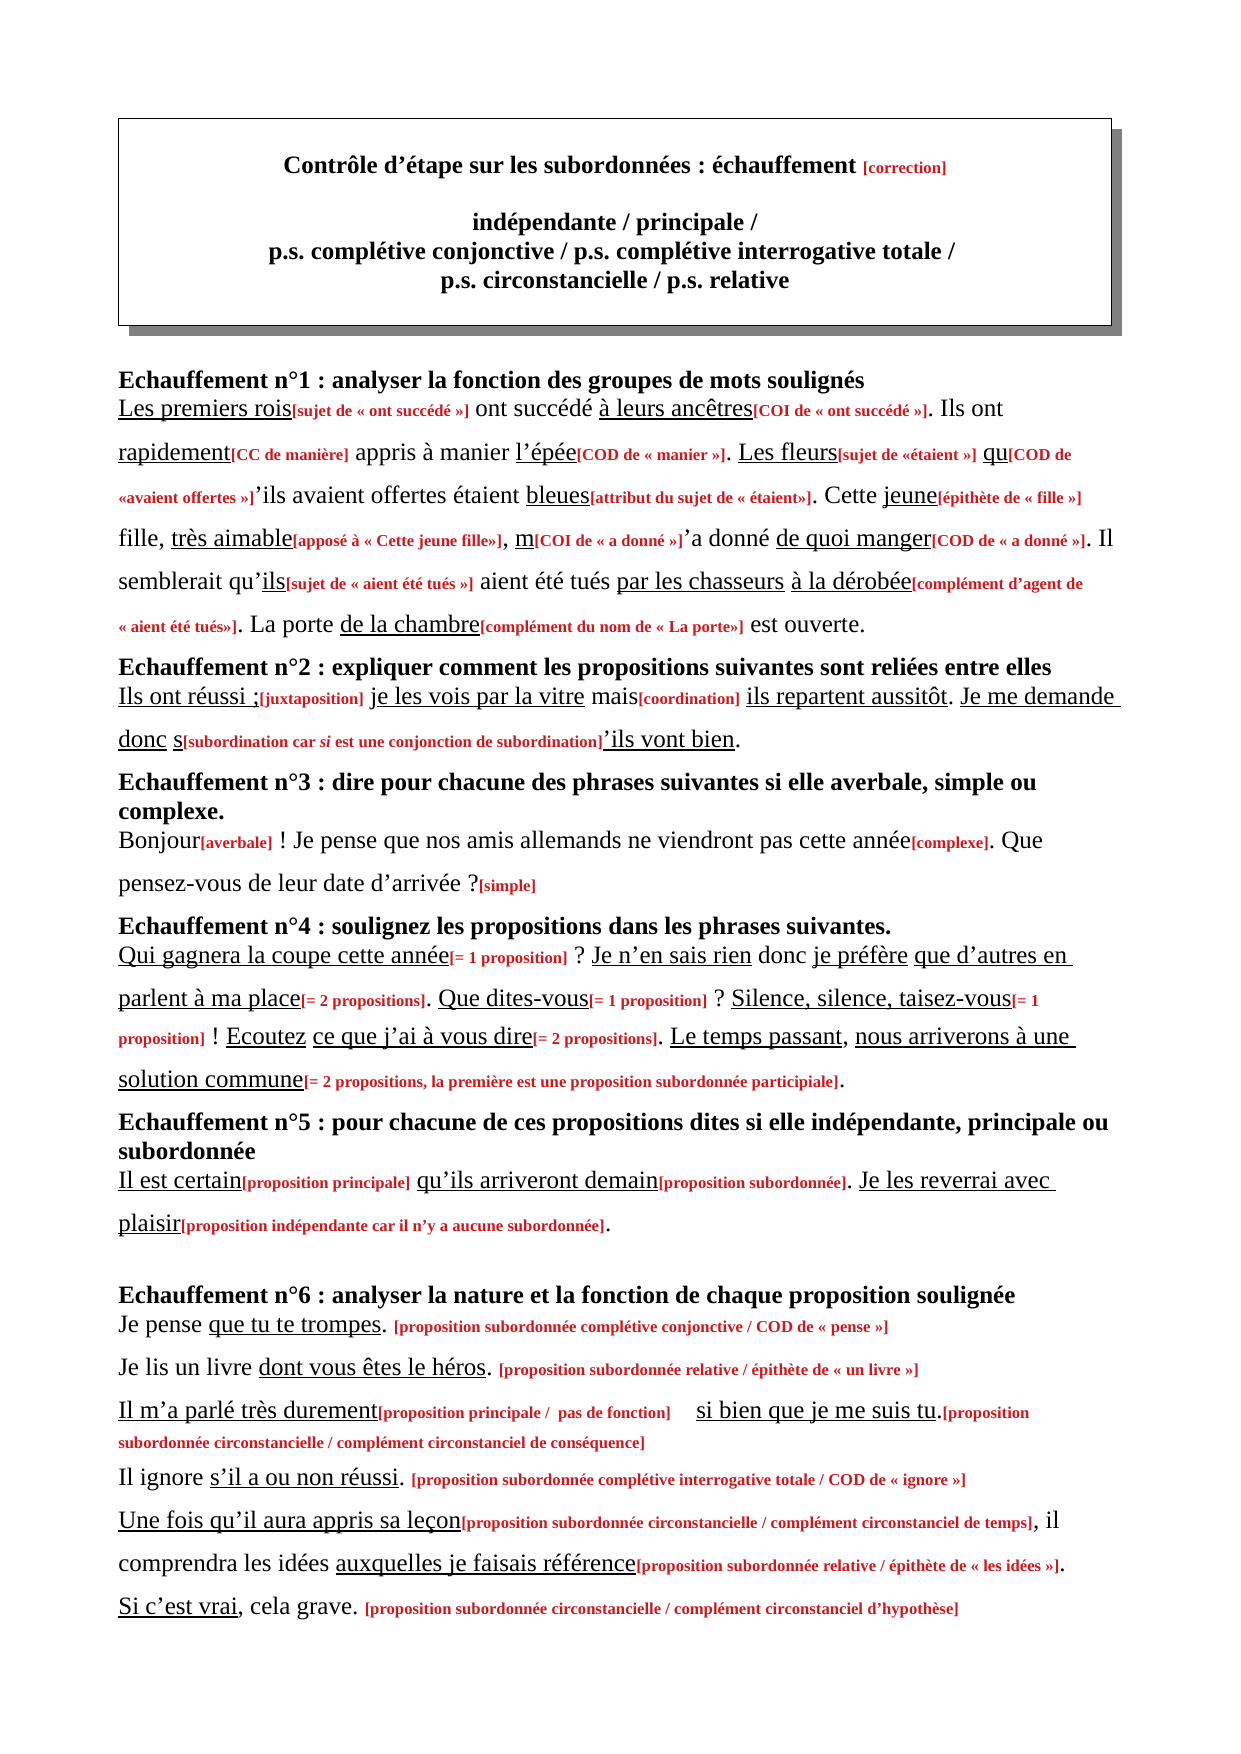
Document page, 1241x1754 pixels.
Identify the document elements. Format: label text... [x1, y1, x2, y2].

text Je pense que tu te trompes. [proposition subordonnée complétive conjonctive / COD de « pense »] [118, 1309, 1122, 1337]
text Echauffement n°3 : dire pour chacune des phrases suivantes si elle averbale, simple ou complexe. [118, 767, 1122, 825]
text Echauffement n°2 : expliquer comment les propositions suivantes sont reliées entre elles [118, 652, 1122, 681]
text p.s. complétive conjonctive / p.s. complétive interrogative totale / [119, 233, 1111, 262]
text Echauffement n°5 : pour chacune de ces propositions dites si elle indépendante, principale ou subordonnée [118, 1107, 1122, 1165]
text Ils ont réussi ;[juxtaposition] je les vois par la vitre mais[coordination] ils repartent aussitôt. Je me demande donc s[subordination car si est une conjonction de subordination]’ils vont bien. [118, 681, 1122, 753]
text Il est certain[proposition principale] qu’ils arriveront demain[proposition subordonnée]. Je les reverrai avec plaisir[proposition indépendante car il n’y a aucune subordonnée]. [118, 1165, 1122, 1237]
text Bonjour[averbale] ! Je pense que nos amis allemands ne viendront pas cette année[complexe]. Que pensez-vous de leur date d’arrivée ?[simple] [118, 825, 1122, 897]
text Echauffement n°6 : analyser la nature et la fonction de chaque proposition soulignée [118, 1280, 1122, 1309]
text Je lis un livre dont vous êtes le héros. [proposition subordonnée relative / épithète de « un livre »] [118, 1352, 1122, 1381]
text Echauffement n°1 : analyser la fonction des groupes de mots soulignés [118, 365, 1122, 393]
text Echauffement n°4 : soulignez les propositions dans les phrases suivantes. [118, 911, 1122, 940]
text Il ignore s’il a ou non réussi. [proposition subordonnée complétive interrogative totale / COD de « ignore »] [118, 1462, 1122, 1491]
text Contrôle d’étape sur les subordonnées : échauffement [correction] [119, 147, 1111, 179]
text Il m’a parlé très durement[proposition principale / pas de fonction] si bien que je me suis tu.[proposition subordonnée circonstancielle / complément circonstanciel de conséquence] [118, 1395, 1122, 1452]
text Qui gagnera la coupe cette année[= 1 proposition] ? Je n’en sais rien donc je préfère que d’autres en parlent à ma place[= 2 propositions]. Que dites-vous[= 1 proposition] ? Silence, silence, taisez-vous[= 1 proposition] ! Ecoutez ce que j’ai à vous dire[= 2 propositions]. Le temps passant, nous arriverons à une solution commune[= 2 propositions, la première est une proposition subordonnée participiale]. [118, 940, 1122, 1093]
text Une fois qu’il aura appris sa leçon[proposition subordonnée circonstancielle / complément circonstanciel de temps], il comprendra les idées auxquelles je faisais référence[proposition subordonnée relative / épithète de « les idées »]. [118, 1505, 1122, 1577]
text p.s. circonstancielle / p.s. relative [119, 262, 1111, 294]
text indépendante / principale / [119, 204, 1111, 233]
text Les premiers rois[sujet de « ont succédé »] ont succédé à leurs ancêtres[COI de « ont succédé »]. Ils ont rapidement[CC de manière] appris à manier l’épée[COD de « manier »]. Les fleurs[sujet de «étaient »] qu[COD de «avaient offertes »]’ils avaient offertes étaient bleues[attribut du sujet de « étaient»]. Cette jeune[épithète de « fille »] fille, très aimable[apposé à « Cette jeune fille»], m[COI de « a donné »]’a donné de quoi manger[COD de « a donné »]. Il semblerait qu’ils[sujet de « aient été tués »] aient été tués par les chasseurs à la dérobée[complément d’agent de « aient été tués»]. La porte de la chambre[complément du nom de « La porte»] est ouverte. [118, 393, 1122, 638]
text Si c’est vrai, cela grave. [proposition subordonnée circonstancielle / complément circonstanciel d’hypothèse] [118, 1591, 1122, 1620]
